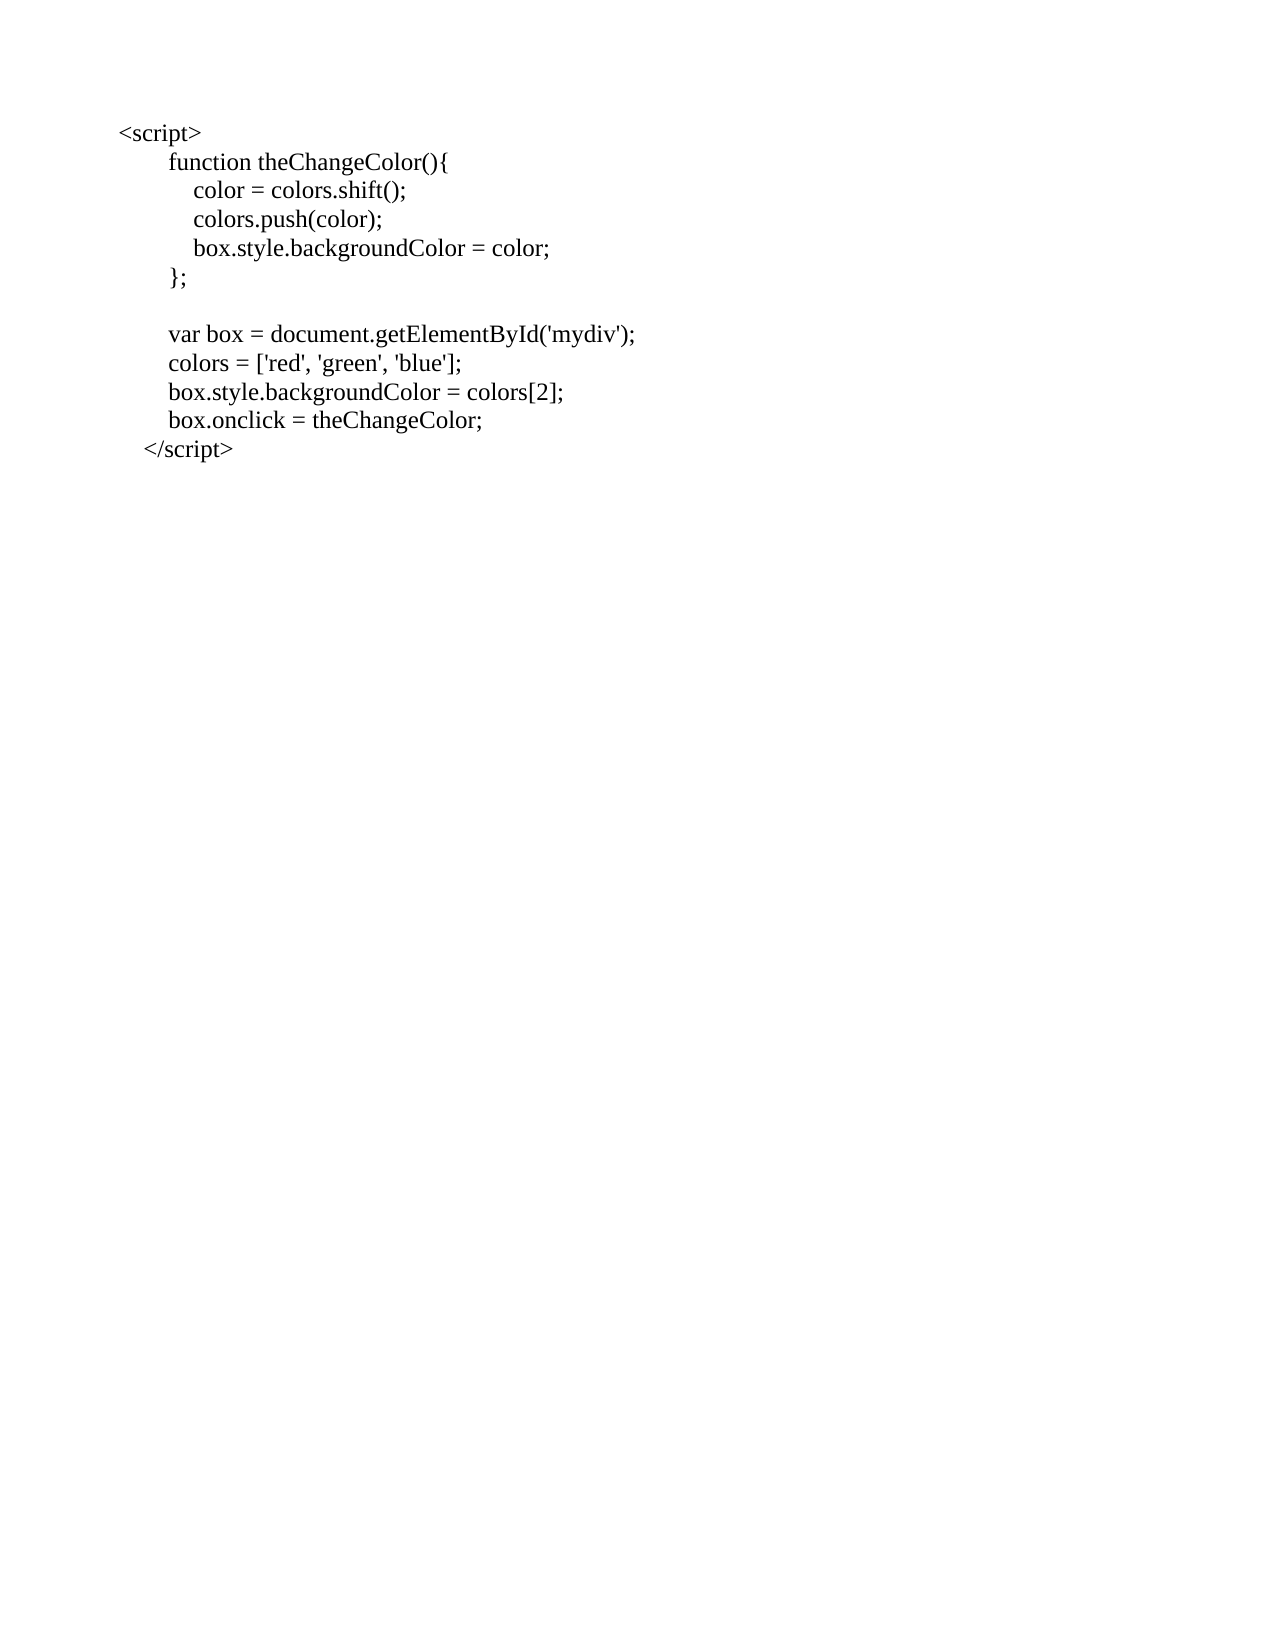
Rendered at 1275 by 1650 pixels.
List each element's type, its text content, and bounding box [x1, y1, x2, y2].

text box.style.backgroundColor = colors[2]; [118, 377, 1157, 406]
text colors.push(color); [118, 204, 1157, 233]
text <script> [118, 118, 1157, 147]
text var box = document.getElementById('mydiv'); [118, 319, 1157, 348]
text </script> [118, 434, 1157, 463]
text colors = ['red', 'green', 'blue']; [118, 348, 1157, 377]
text box.style.backgroundColor = color; [118, 233, 1157, 262]
text color = colors.shift(); [118, 176, 1157, 204]
text box.onclick = theChangeColor; [118, 406, 1157, 434]
text function theChangeColor(){ [118, 147, 1157, 176]
text }; [118, 262, 1157, 291]
